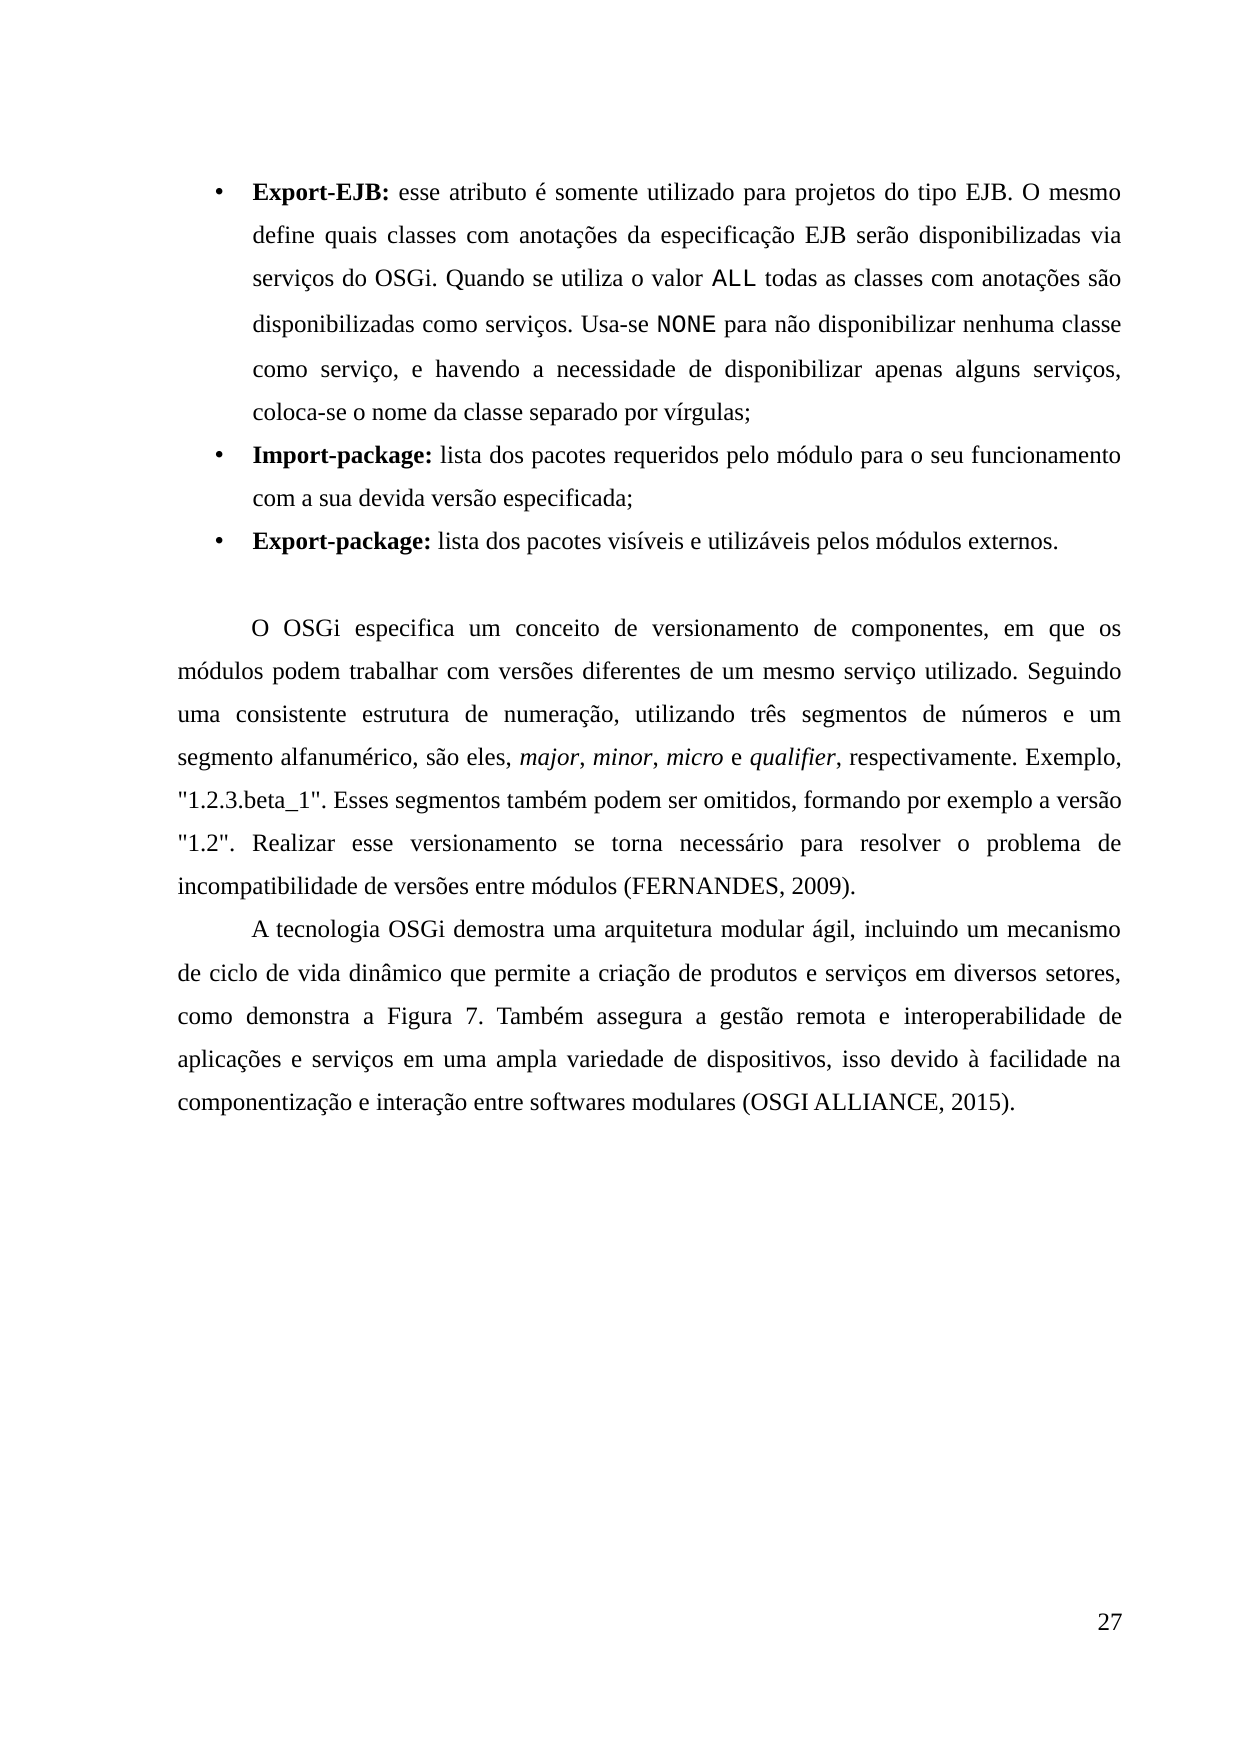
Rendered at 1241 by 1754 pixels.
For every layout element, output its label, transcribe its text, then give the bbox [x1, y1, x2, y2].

list Export-package: lista dos pacotes visíveis e utilizáveis pelos módulos externos. [215, 526, 1122, 555]
text O OSGi especifica um conceito de versionamento de componentes, em que os módulos podem trabalhar com versões diferentes de um mesmo serviço utilizado. Seguindo uma consistente estrutura de numeração, utilizando três segmentos de números e um segmento alfanumérico, são eles, major, minor, micro e qualifier, respectivamente. Exemplo, "1.2.3.beta_1". Esses segmentos também podem ser omitidos, formando por exemplo a versão "1.2". Realizar esse versionamento se torna necessário para resolver o problema de incompatibilidade de versões entre módulos (FERNANDES, 2009). [177, 613, 1122, 900]
list Import-package: lista dos pacotes requeridos pelo módulo para o seu funcionamento com a sua devida versão especificada; [215, 440, 1122, 512]
list Export-EJB: esse atributo é somente utilizado para projetos do tipo EJB. O mesmo define quais classes com anotações da especificação EJB serão disponibilizadas via serviços do OSGi. Quando se utiliza o valor ALL todas as classes com anotações são disponibilizadas como serviços. Usa-se NONE para não disponibilizar nenhuma classe como serviço, e havendo a necessidade de disponibilizar apenas alguns serviços, coloca-se o nome da classe separado por vírgulas; [215, 177, 1122, 426]
text A tecnologia OSGi demostra uma arquitetura modular ágil, incluindo um mecanismo de ciclo de vida dinâmico que permite a criação de produtos e serviços em diversos setores, como demonstra a Figura 7. Também assegura a gestão remota e interoperabilidade de aplicações e serviços em uma ampla variedade de dispositivos, isso devido à facilidade na componentização e interação entre softwares modulares (OSGI ALLIANCE, 2015). [177, 914, 1122, 1116]
